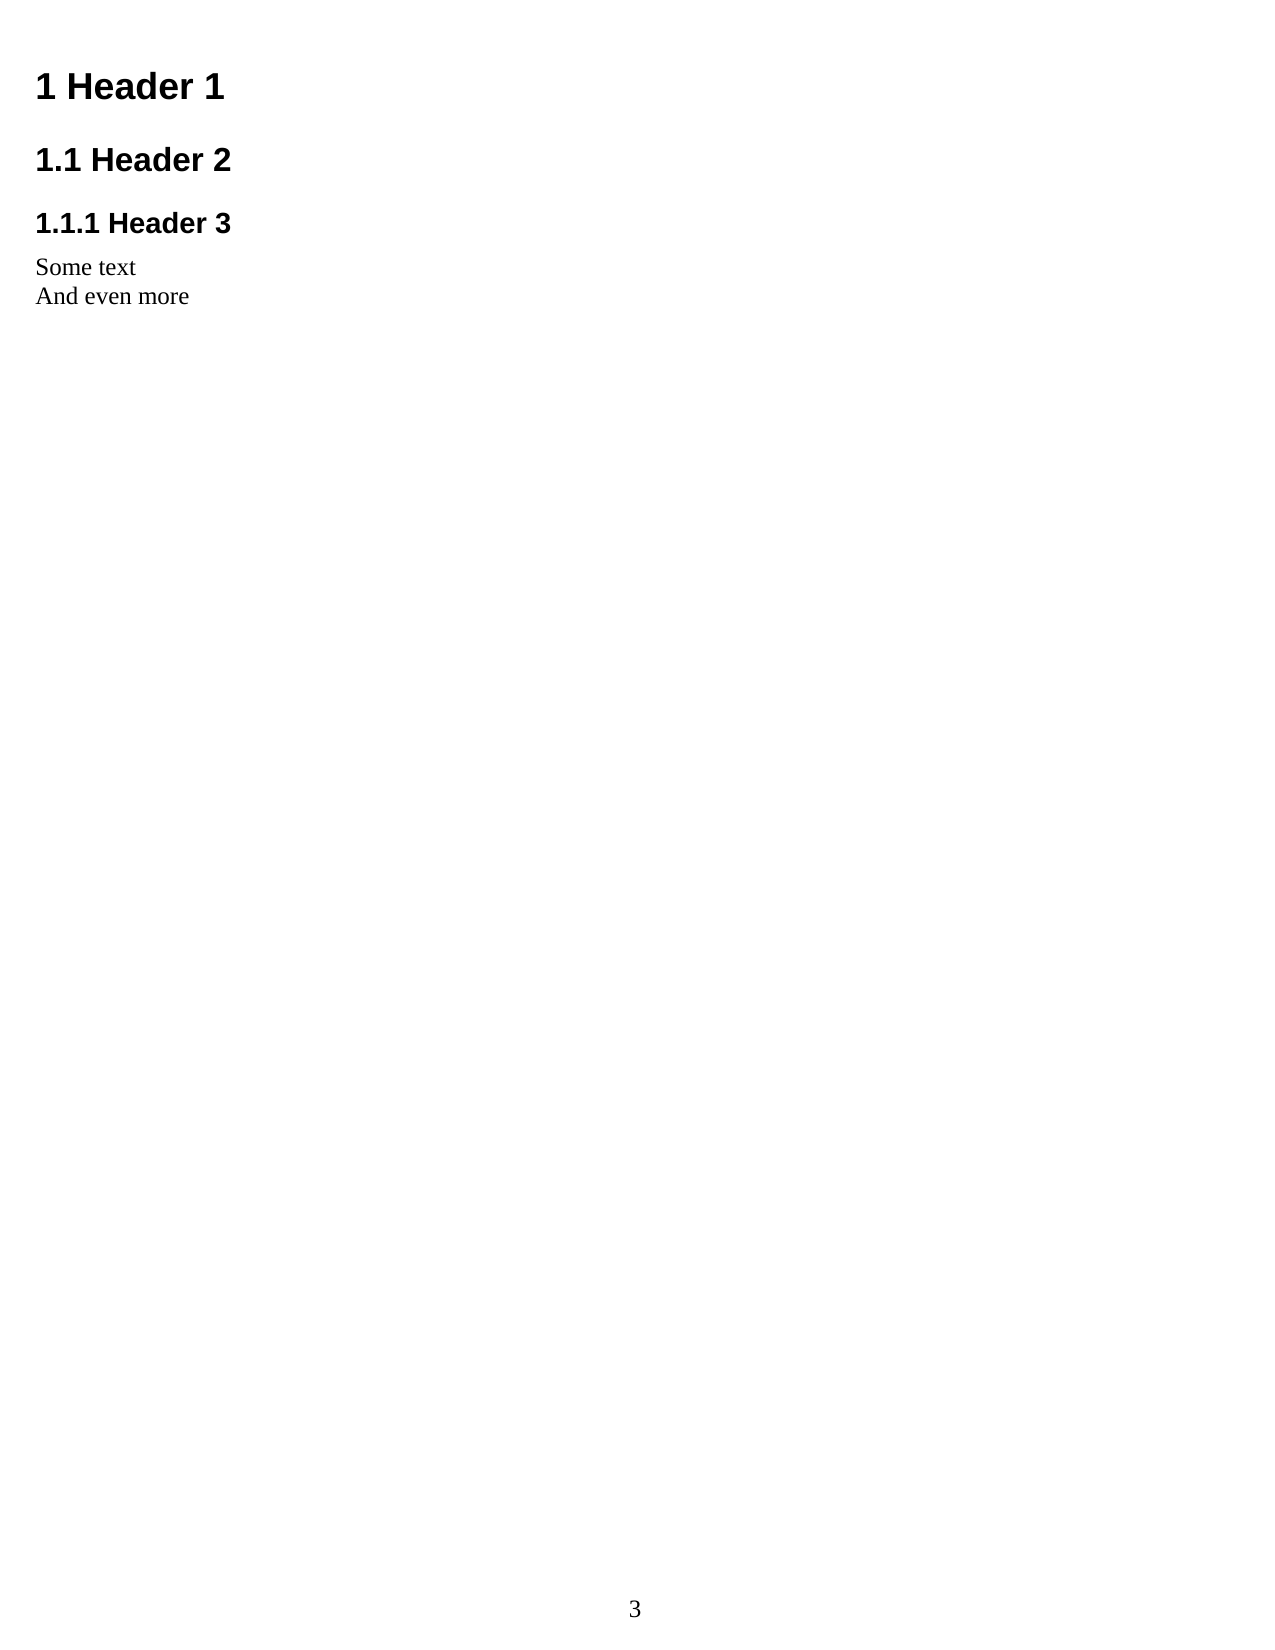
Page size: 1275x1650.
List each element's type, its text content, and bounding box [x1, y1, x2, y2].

subtitle 1.1 Header 2 [35, 141, 1234, 179]
subtitle 1.1.1 Header 3 [35, 206, 1234, 239]
subtitle 1 Header 1 [35, 64, 1234, 107]
text Some text [35, 252, 1234, 281]
text And even more [35, 281, 1234, 309]
